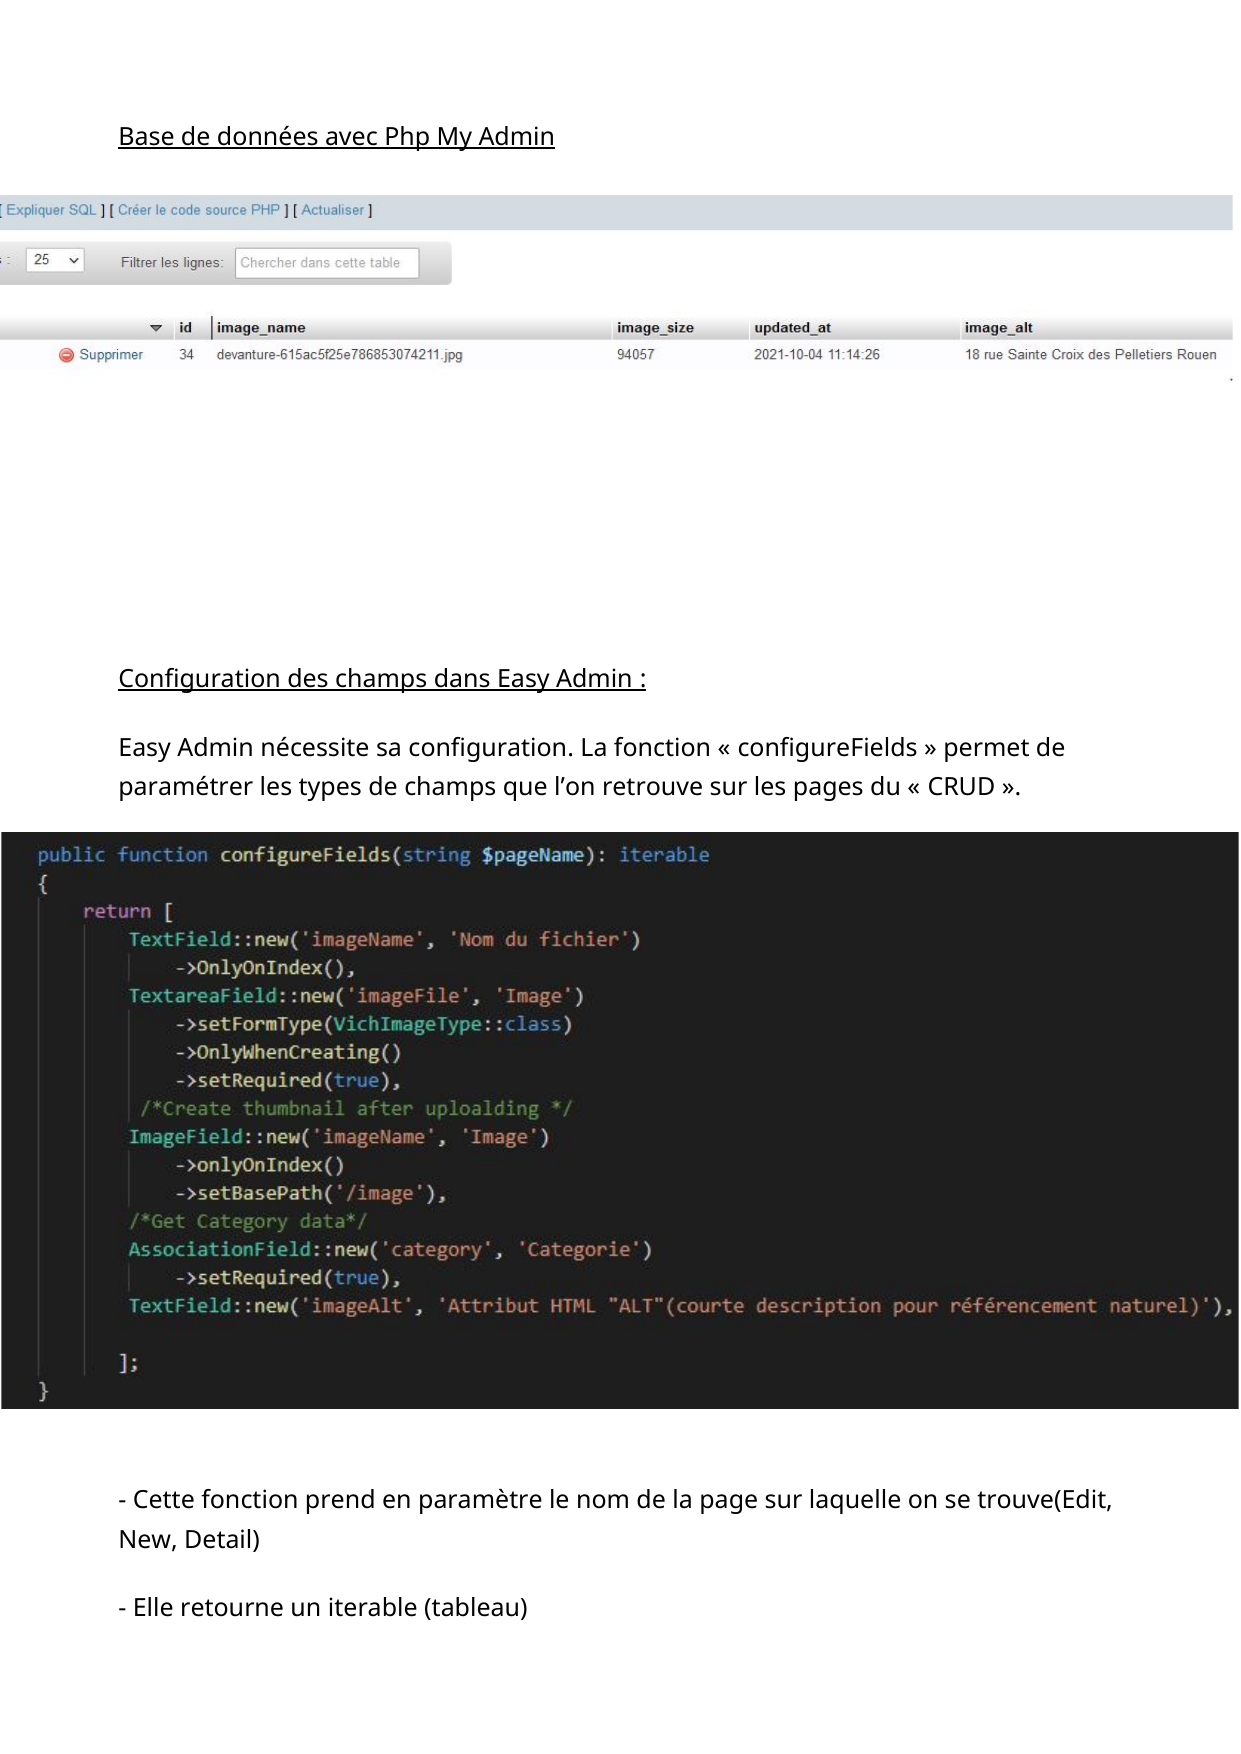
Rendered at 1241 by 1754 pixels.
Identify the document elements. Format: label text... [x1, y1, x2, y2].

text Base de données avec Php My Admin [118, 118, 1122, 152]
picture [1, 832, 1239, 1409]
text Configuration des champs dans Easy Admin : [118, 661, 1122, 695]
text Easy Admin nécessite sa configuration. La fonction « configureFields » permet de paramétrer les types de champs que l’on retrouve sur les pages du « CRUD ». [118, 729, 1122, 802]
text - Cette fonction prend en paramètre le nom de la page sur laquelle on se trouve(Edit, New, Detail) [118, 1482, 1122, 1555]
text - Elle retourne un iterable (tableau) [118, 1590, 1122, 1624]
picture [0, 195, 1233, 381]
